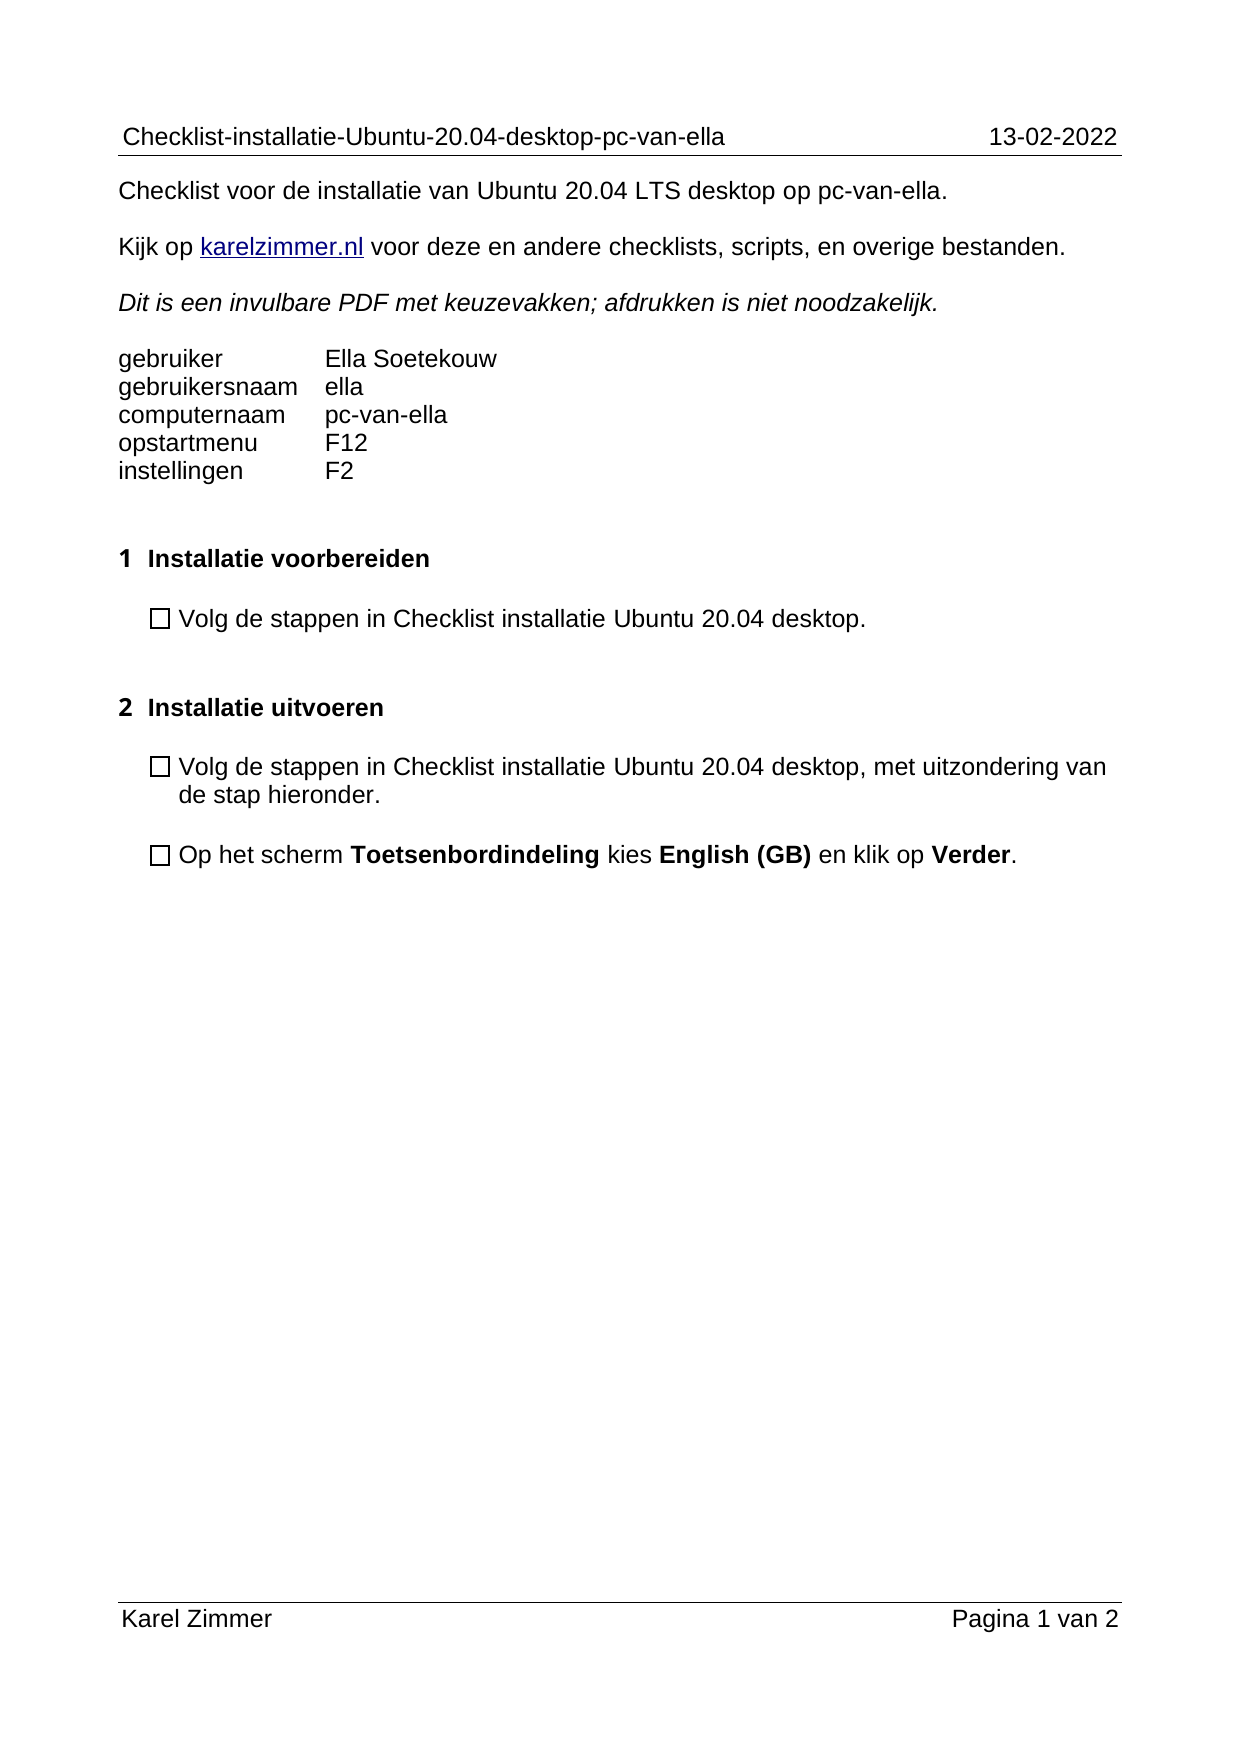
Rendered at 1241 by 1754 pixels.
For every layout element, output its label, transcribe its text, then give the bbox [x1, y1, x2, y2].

text Dit is een invulbare PDF met keuzevakken; afdrukken is niet noodzakelijk. [118, 289, 1122, 317]
text Checklist voor de installatie van Ubuntu 20.04 LTS desktop op pc-van-ella. [118, 177, 1122, 205]
table_header [141, 603, 177, 634]
text computernaam pc-van-ella [118, 401, 1122, 429]
table_cell [141, 840, 177, 871]
list Installatie voorbereiden [118, 541, 1122, 575]
table_header [141, 752, 177, 810]
table_header Volg de stappen in Checklist installatie Ubuntu 20.04 desktop. [177, 603, 1120, 634]
text gebruiker Ella Soetekouw [118, 345, 1122, 373]
text Kijk op karelzimmer.nl voor deze en andere checklists, scripts, en overige bestanden. [118, 233, 1122, 261]
table_cell Op het scherm Toetsenbordindeling kies English (GB) en klik op Verder. [177, 840, 1120, 871]
text instellingen F2 [118, 457, 1122, 485]
table_cell [177, 810, 1120, 840]
list Installatie uitvoeren [118, 690, 1122, 724]
table_cell [141, 810, 177, 840]
text opstartmenu F12 [118, 429, 1122, 457]
table_header Volg de stappen in Checklist installatie Ubuntu 20.04 desktop, met uitzondering van de stap hieronder. [177, 752, 1120, 810]
text gebruikersnaam ella [118, 373, 1122, 401]
